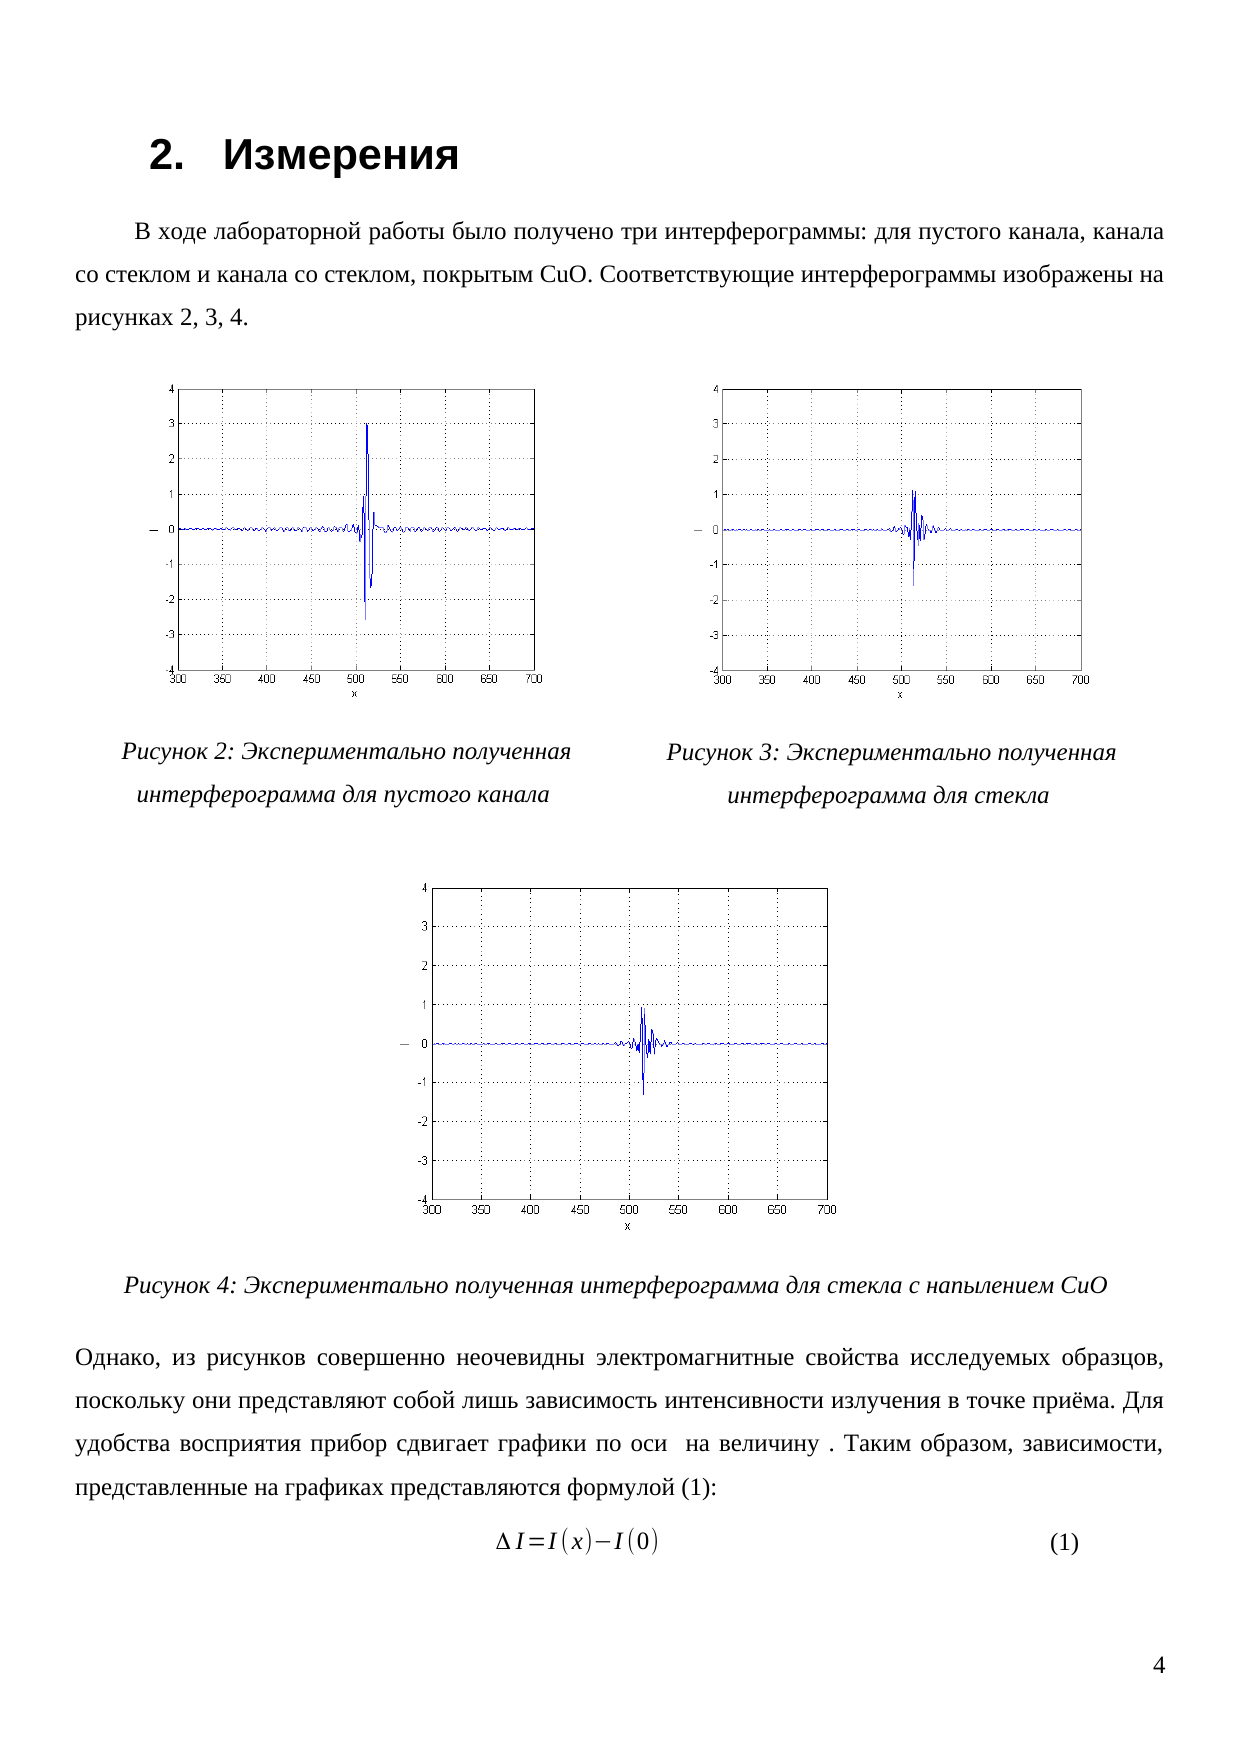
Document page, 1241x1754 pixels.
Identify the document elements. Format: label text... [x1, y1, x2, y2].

table_header Рисунок 2: Экспериментально полученная интерферограмма для пустого канала [75, 357, 620, 859]
picture [365, 858, 875, 1241]
subtitle Измерения [75, 129, 1165, 179]
picture [662, 362, 1124, 708]
text Рисунок 4: Экспериментально полученная интерферограмма для стекла с напылением CuO [75, 1270, 1165, 1298]
text (1) [75, 1527, 1165, 1557]
table_header Рисунок 3: Экспериментально полученная интерферограмма для стекла [620, 357, 1165, 859]
picture [118, 362, 577, 707]
text В ходе лабораторной работы было получено три интерферограммы: для пустого канала, канала со стеклом и канала со стеклом, покрытым CuO. Соответствующие интерферограммы изображены на рисунках 2, 3, 4. [75, 216, 1165, 331]
text Однако, из рисунков совершенно неочевидны электромагнитные свойства исследуемых образцов, поскольку они представляют собой лишь зависимость интенсивности излучения в точке приёма. Для удобства восприятия прибор сдвигает графики по оси на величину . Таким образом, зависимости, представленные на графиках представляются формулой (1): [75, 1342, 1165, 1500]
